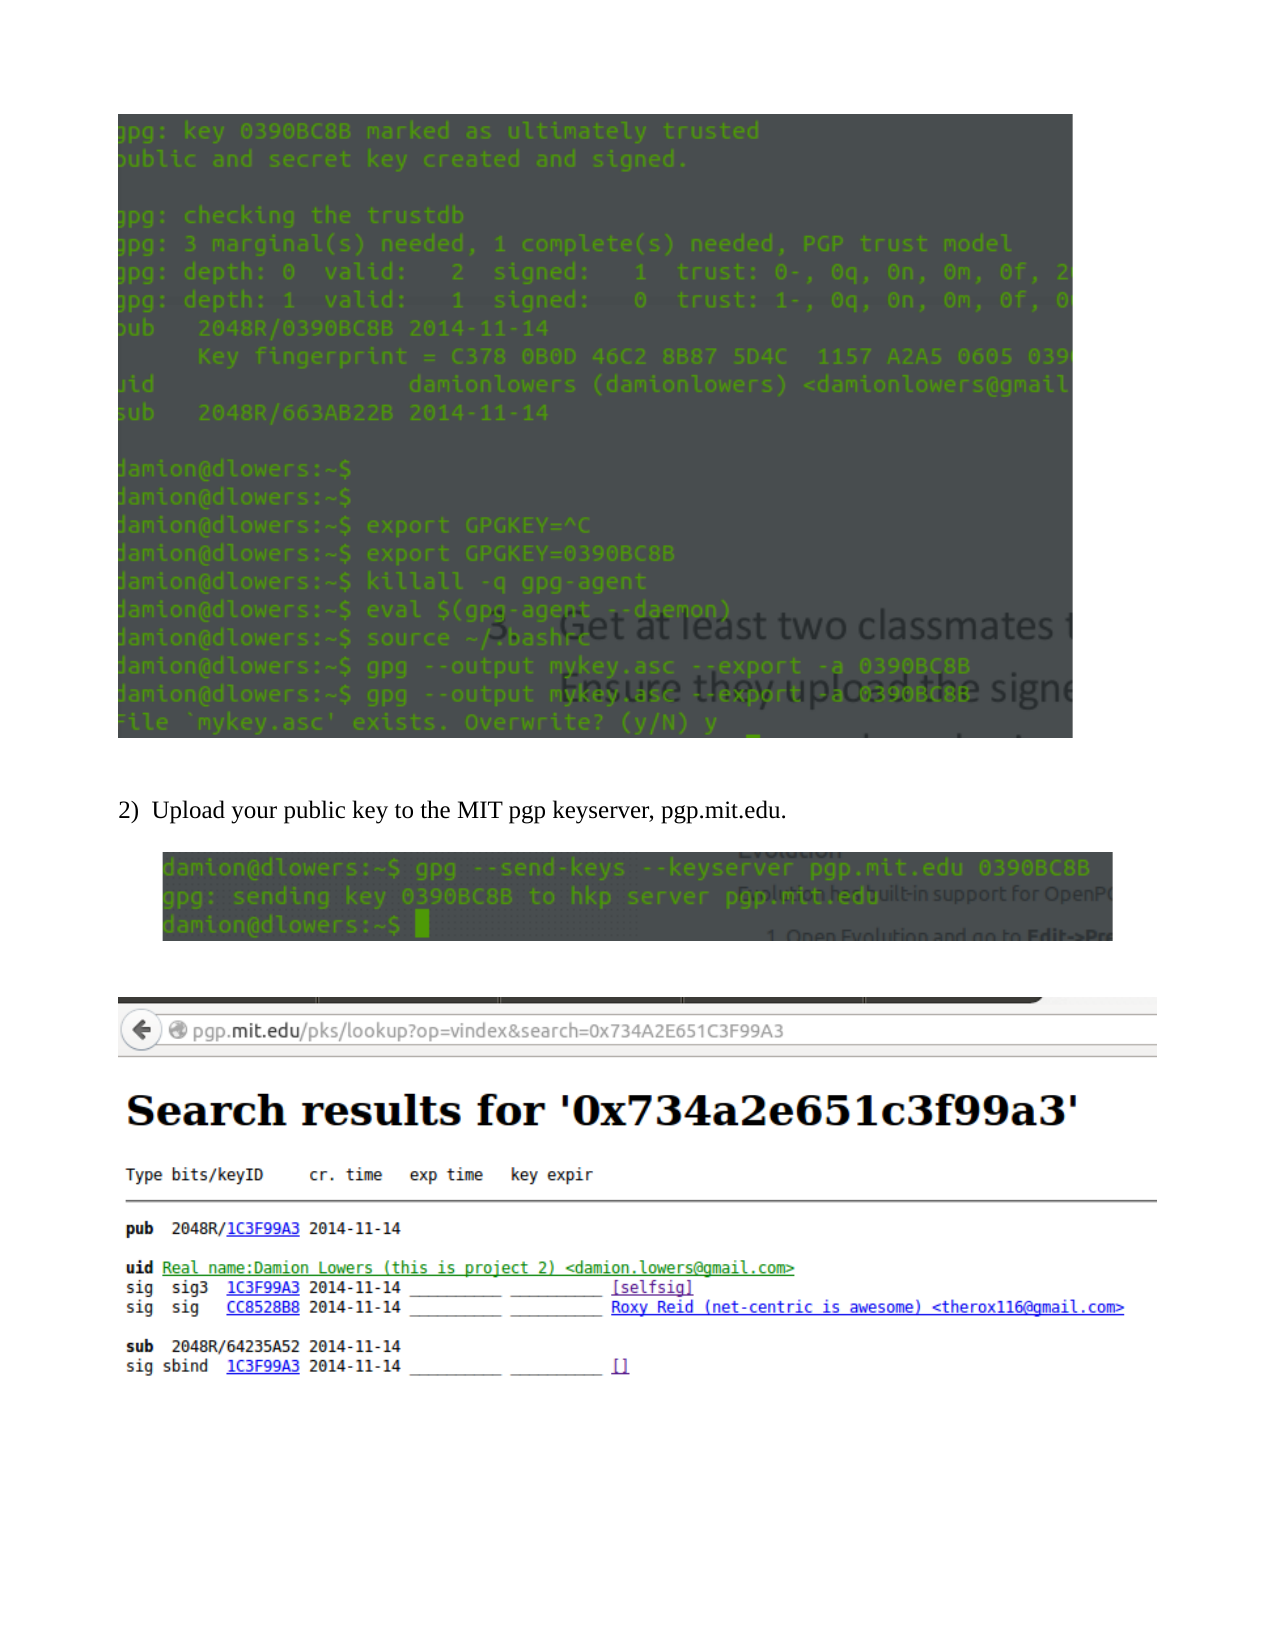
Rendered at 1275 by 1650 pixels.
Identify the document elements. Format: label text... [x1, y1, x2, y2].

picture [162, 852, 1113, 941]
text 2) Upload your public key to the MIT pgp keyserver, pgp.mit.edu. [118, 795, 1157, 824]
picture [118, 114, 1073, 738]
picture [118, 997, 1157, 1419]
